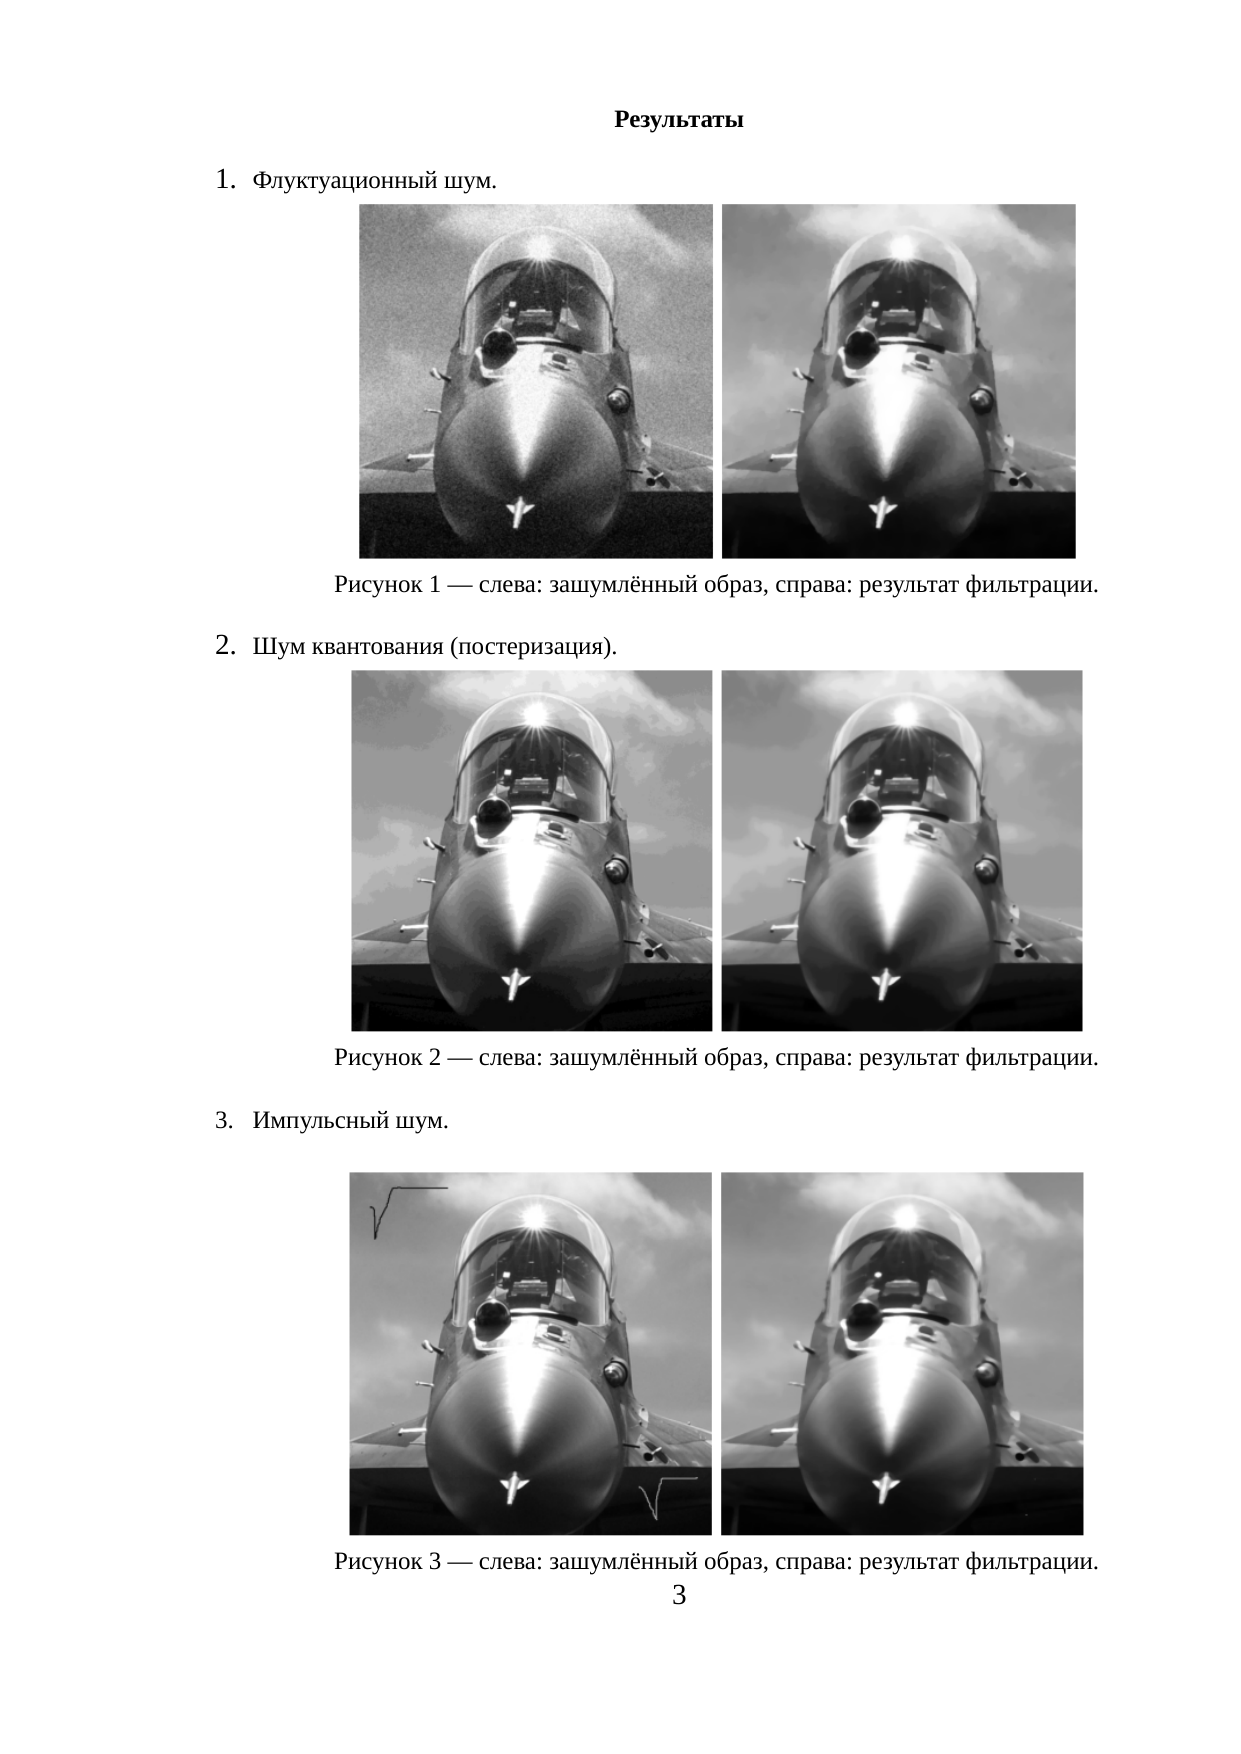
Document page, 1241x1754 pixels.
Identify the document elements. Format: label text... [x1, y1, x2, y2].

list Флуктуационный шум. [215, 161, 1181, 195]
list Шум квантования (постеризация). [215, 627, 1181, 660]
text Результаты [177, 104, 1181, 132]
list Рисунок 1 — слева: зашумлённый образ, справа: результат фильтрации. [252, 569, 1181, 598]
list Импульсный шум. [215, 1105, 1181, 1133]
list Рисунок 2 — слева: зашумлённый образ, справа: результат фильтрации. [252, 1042, 1181, 1071]
list Рисунок 3 — слева: зашумлённый образ, справа: результат фильтрации. [252, 1546, 1181, 1575]
